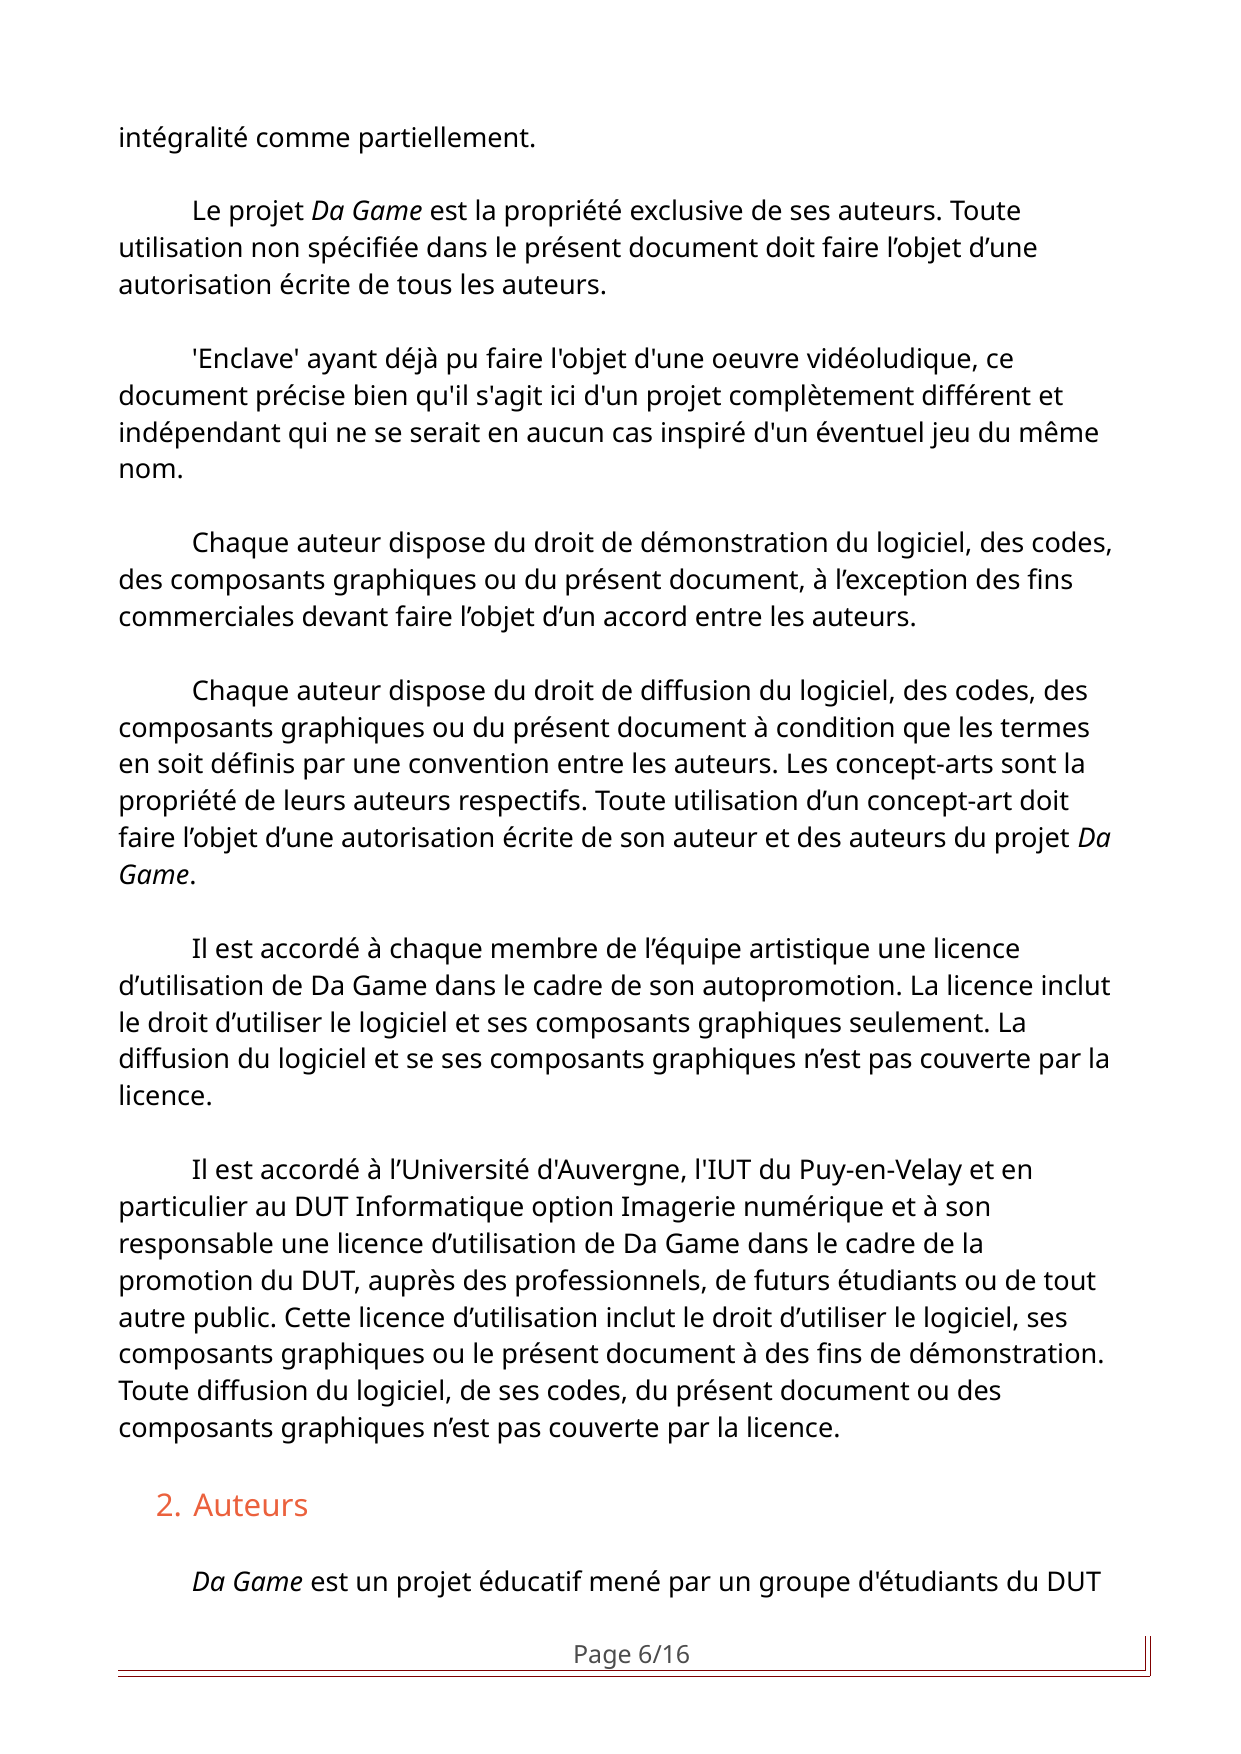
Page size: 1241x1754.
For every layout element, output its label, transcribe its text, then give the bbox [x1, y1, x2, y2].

text Il est accordé à l’Université d'Auvergne, l'IUT du Puy-en-Velay et en particulier au DUT Informatique option Imagerie numérique et à son responsable une licence d’utilisation de Da Game dans le cadre de la promotion du DUT, auprès des professionnels, de futurs étudiants ou de tout autre public. Cette licence d’utilisation inclut le droit d’utiliser le logiciel, ses composants graphiques ou le présent document à des fins de démonstration. Toute diffusion du logiciel, de ses codes, du présent document ou des composants graphiques n’est pas couverte par la licence. [118, 1151, 1122, 1446]
text Il est accordé à chaque membre de l’équipe artistique une licence d’utilisation de Da Game dans le cadre de son autopromotion. La licence inclut le droit d’utiliser le logiciel et ses composants graphiques seulement. La diffusion du logiciel et se ses composants graphiques n’est pas couverte par la licence. [118, 929, 1122, 1114]
text Da Game est un projet éducatif mené par un groupe d'étudiants du DUT [118, 1562, 1122, 1599]
text 'Enclave' ayant déjà pu faire l'objet d'une oeuvre vidéoludique, ce document précise bien qu'il s'agit ici d'un projet complètement différent et indépendant qui ne se serait en aucun cas inspiré d'un éventuel jeu du même nom. [118, 339, 1122, 487]
list Auteurs [156, 1482, 1122, 1525]
text Le projet Da Game est la propriété exclusive de ses auteurs. Toute utilisation non spécifiée dans le présent document doit faire l’objet d’une autorisation écrite de tous les auteurs. [118, 192, 1122, 302]
text Chaque auteur dispose du droit de démonstration du logiciel, des codes, des composants graphiques ou du présent document, à l’exception des fins commerciales devant faire l’objet d’un accord entre les auteurs. [118, 524, 1122, 634]
text intégralité comme partiellement. [118, 118, 1122, 155]
text Chaque auteur dispose du droit de diffusion du logiciel, des codes, des composants graphiques ou du présent document à condition que les termes en soit définis par une convention entre les auteurs. Les concept-arts sont la propriété de leurs auteurs respectifs. Toute utilisation d’un concept-art doit faire l’objet d’une autorisation écrite de son auteur et des auteurs du projet Da Game. [118, 671, 1122, 892]
